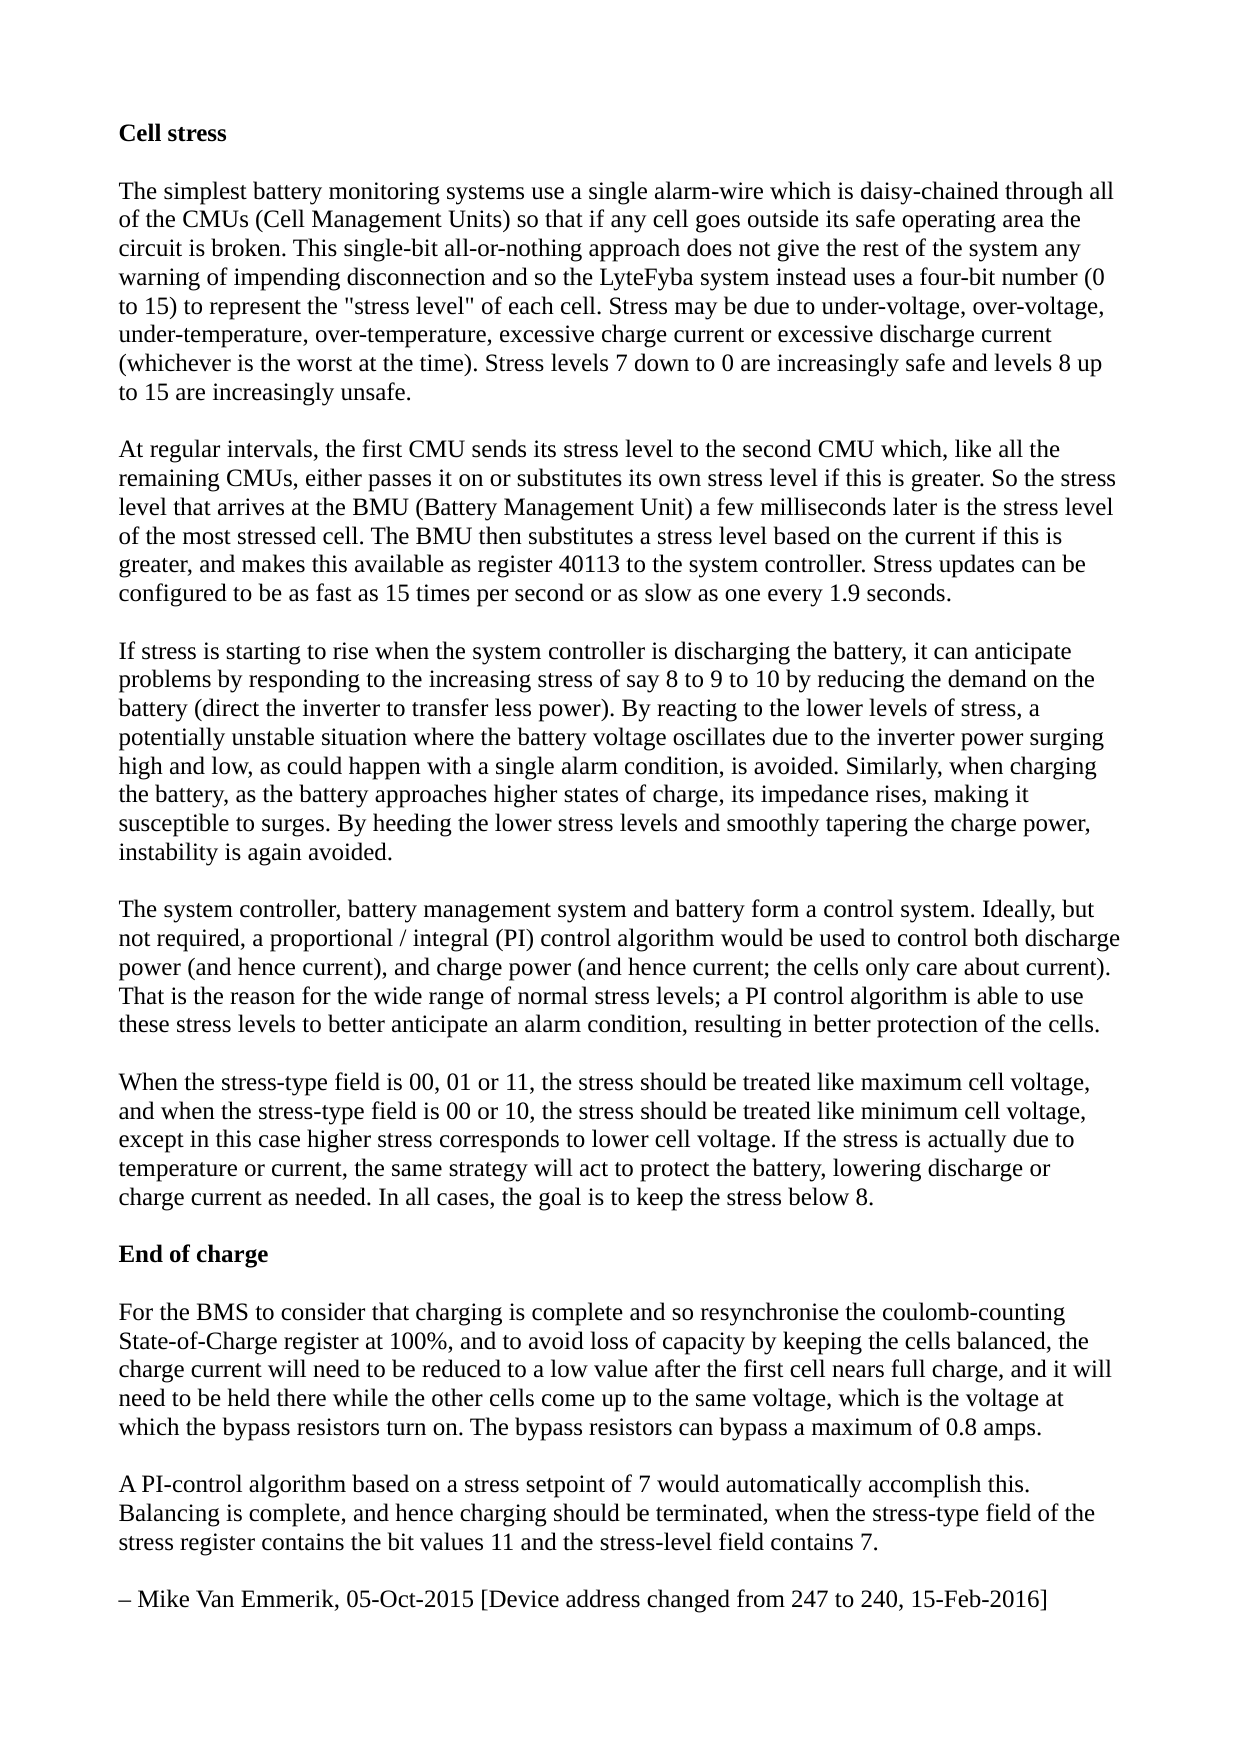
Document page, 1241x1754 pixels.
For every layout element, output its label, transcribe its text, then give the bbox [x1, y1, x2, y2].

text When the stress-type field is 00, 01 or 11, the stress should be treated like maximum cell voltage, and when the stress-type field is 00 or 10, the stress should be treated like minimum cell voltage, except in this case higher stress corresponds to lower cell voltage. If the stress is actually due to temperature or current, the same strategy will act to protect the battery, lowering discharge or charge current as needed. In all cases, the goal is to keep the stress below 8. [118, 1067, 1122, 1211]
text At regular intervals, the first CMU sends its stress level to the second CMU which, like all the remaining CMUs, either passes it on or substitutes its own stress level if this is greater. So the stress level that arrives at the BMU (Battery Management Unit) a few milliseconds later is the stress level of the most stressed cell. The BMU then substitutes a stress level based on the current if this is greater, and makes this available as register 40113 to the system controller. Stress updates can be configured to be as fast as 15 times per second or as slow as one every 1.9 seconds. [118, 434, 1122, 607]
text For the BMS to consider that charging is complete and so resynchronise the coulomb-counting State-of-Charge register at 100%, and to avoid loss of capacity by keeping the cells balanced, the charge current will need to be reduced to a low value after the first cell nears full charge, and it will need to be held there while the other cells come up to the same voltage, which is the voltage at which the bypass resistors turn on. The bypass resistors can bypass a maximum of 0.8 amps. [118, 1297, 1122, 1441]
text A PI-control algorithm based on a stress setpoint of 7 would automatically accomplish this. Balancing is complete, and hence charging should be terminated, when the stress-type field of the stress register contains the bit values 11 and the stress-level field contains 7. [118, 1469, 1122, 1556]
text End of charge [118, 1239, 1122, 1268]
text Cell stress [118, 118, 1122, 147]
text The simplest battery monitoring systems use a single alarm-wire which is daisy-chained through all of the CMUs (Cell Management Units) so that if any cell goes outside its safe operating area the circuit is broken. This single-bit all-or-nothing approach does not give the rest of the system any warning of impending disconnection and so the LyteFyba system instead uses a four-bit number (0 to 15) to represent the "stress level" of each cell. Stress may be due to under-voltage, over-voltage, under-temperature, over-temperature, excessive charge current or excessive discharge current (whichever is the worst at the time). Stress levels 7 down to 0 are increasingly safe and levels 8 up to 15 are increasingly unsafe. [118, 176, 1122, 406]
text The system controller, battery management system and battery form a control system. Ideally, but not required, a proportional / integral (PI) control algorithm would be used to control both discharge power (and hence current), and charge power (and hence current; the cells only care about current). That is the reason for the wide range of normal stress levels; a PI control algorithm is able to use these stress levels to better anticipate an alarm condition, resulting in better protection of the cells. [118, 894, 1122, 1038]
text – Mike Van Emmerik, 05-Oct-2015 [Device address changed from 247 to 240, 15-Feb-2016] [118, 1584, 1122, 1613]
text If stress is starting to rise when the system controller is discharging the battery, it can anticipate problems by responding to the increasing stress of say 8 to 9 to 10 by reducing the demand on the battery (direct the inverter to transfer less power). By reacting to the lower levels of stress, a potentially unstable situation where the battery voltage oscillates due to the inverter power surging high and low, as could happen with a single alarm condition, is avoided. Similarly, when charging the battery, as the battery approaches higher states of charge, its impedance rises, making it susceptible to surges. By heeding the lower stress levels and smoothly tapering the charge power, instability is again avoided. [118, 636, 1122, 866]
